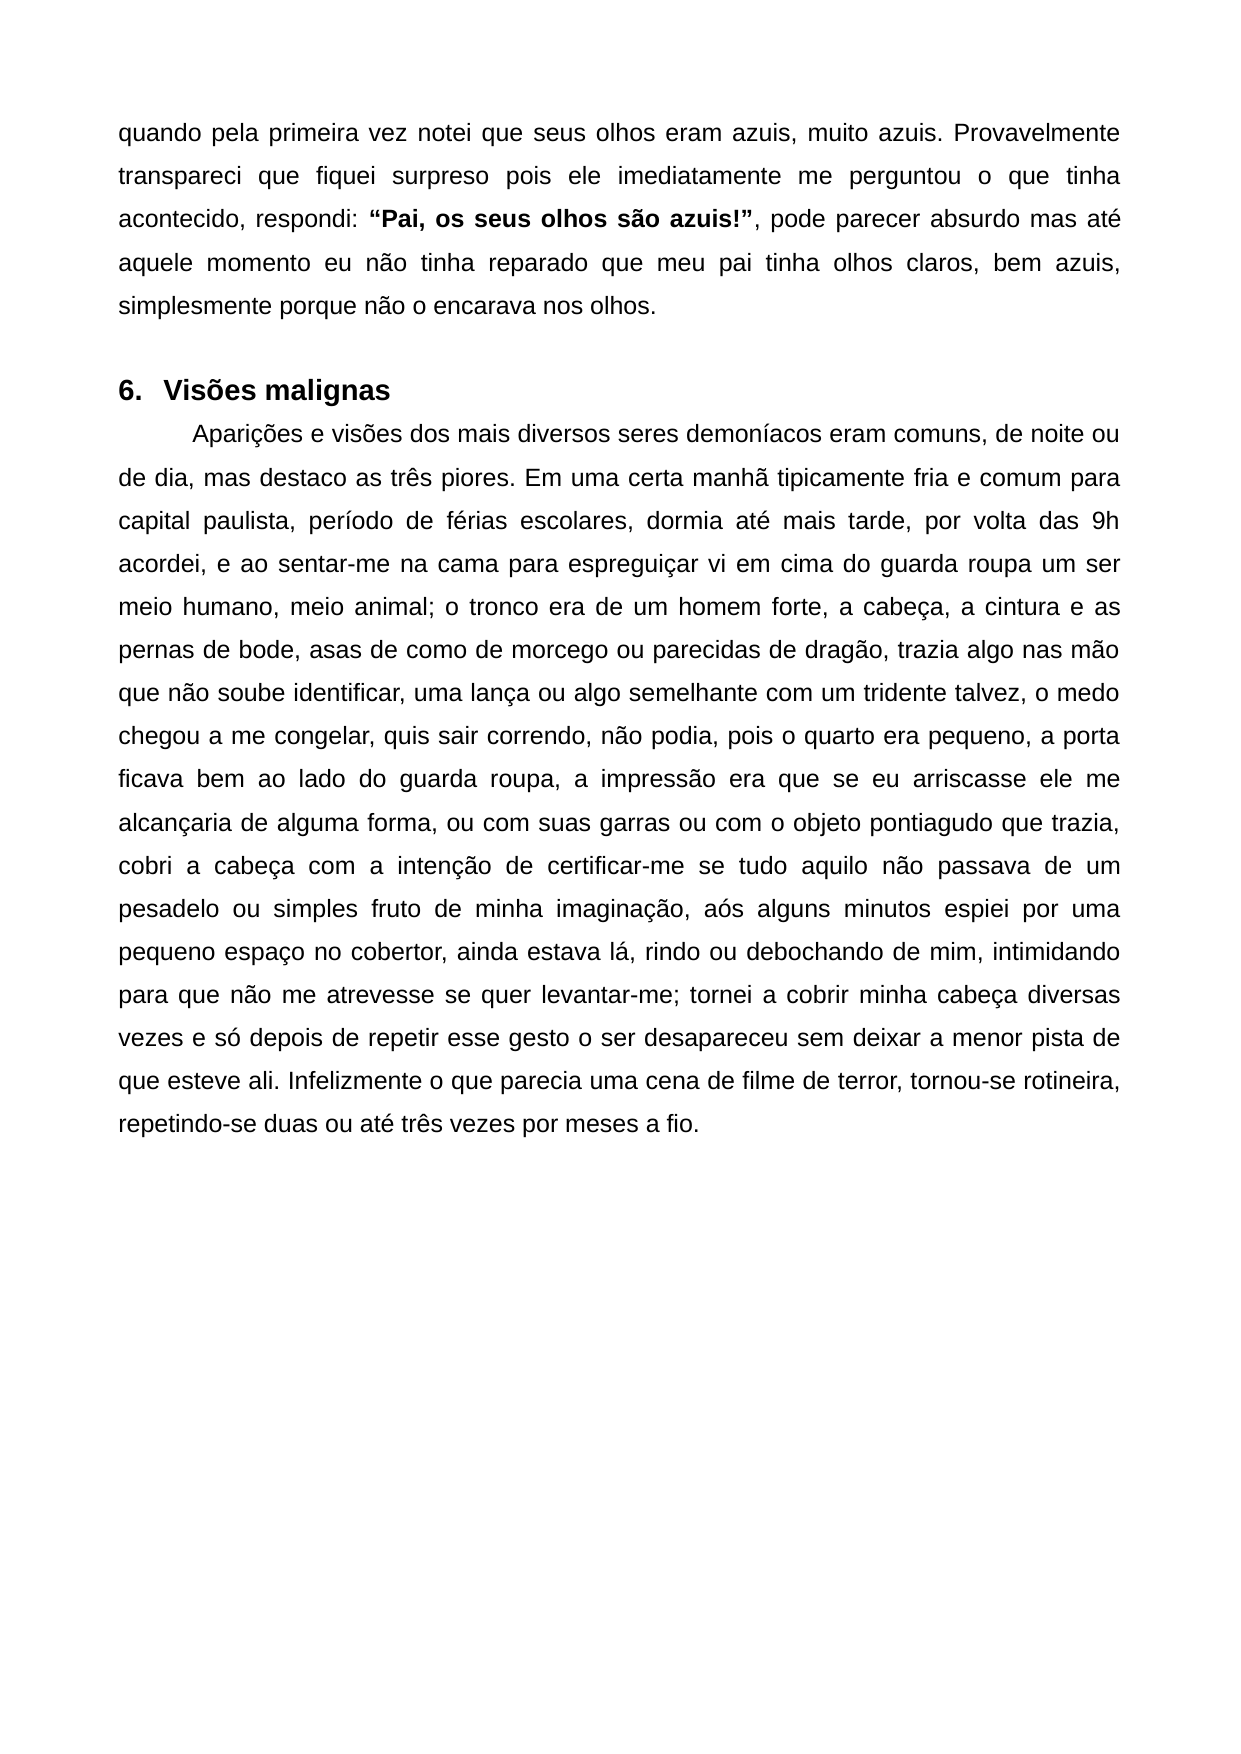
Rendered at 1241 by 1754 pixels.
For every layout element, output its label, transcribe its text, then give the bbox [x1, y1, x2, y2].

subtitle Visões malignas [118, 373, 1122, 407]
text Aparições e visões dos mais diversos seres demoníacos eram comuns, de noite ou de dia, mas destaco as três piores. Em uma certa manhã tipicamente fria e comum para capital paulista, período de férias escolares, dormia até mais tarde, por volta das 9h acordei, e ao sentar-me na cama para espreguiçar vi em cima do guarda roupa um ser meio humano, meio animal; o tronco era de um homem forte, a cabeça, a cintura e as pernas de bode, asas de como de morcego ou parecidas de dragão, trazia algo nas mão que não soube identificar, uma lança ou algo semelhante com um tridente talvez, o medo chegou a me congelar, quis sair correndo, não podia, pois o quarto era pequeno, a porta ficava bem ao lado do guarda roupa, a impressão era que se eu arriscasse ele me alcançaria de alguma forma, ou com suas garras ou com o objeto pontiagudo que trazia, cobri a cabeça com a intenção de certificar-me se tudo aquilo não passava de um pesadelo ou simples fruto de minha imaginação, aós alguns minutos espiei por uma pequeno espaço no cobertor, ainda estava lá, rindo ou debochando de mim, intimidando para que não me atrevesse se quer levantar-me; tornei a cobrir minha cabeça diversas vezes e só depois de repetir esse gesto o ser desapareceu sem deixar a menor pista de que esteve ali. Infelizmente o que parecia uma cena de filme de terror, tornou-se rotineira, repetindo-se duas ou até três vezes por meses a fio. [118, 419, 1122, 1138]
text quando pela primeira vez notei que seus olhos eram azuis, muito azuis. Provavelmente transpareci que fiquei surpreso pois ele imediatamente me perguntou o que tinha acontecido, respondi: “Pai, os seus olhos são azuis!”, pode parecer absurdo mas até aquele momento eu não tinha reparado que meu pai tinha olhos claros, bem azuis, simplesmente porque não o encarava nos olhos. [118, 118, 1122, 319]
